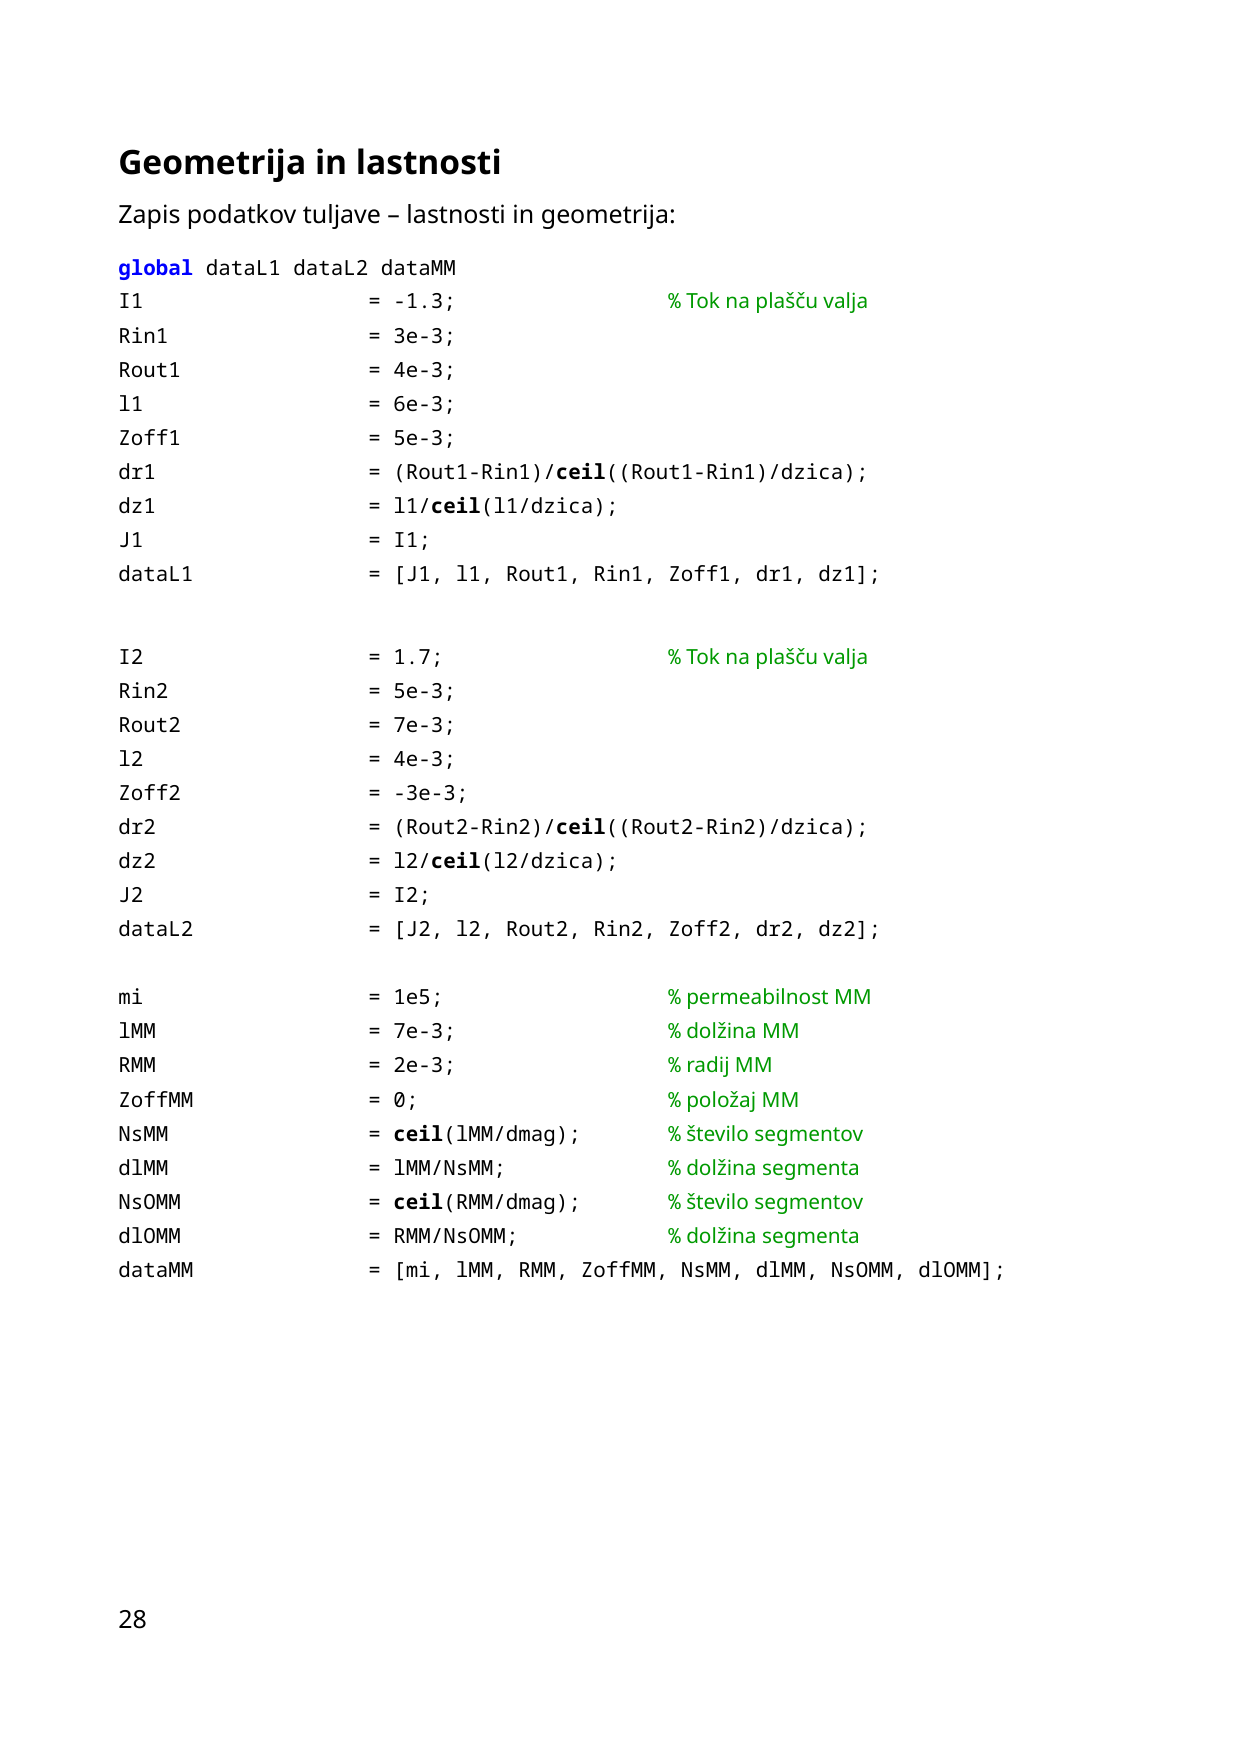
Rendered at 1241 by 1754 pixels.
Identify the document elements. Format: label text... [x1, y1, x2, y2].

text I2 = 1.7; % Tok na plašču valja Rin2 = 5e-3; Rout2 = 7e-3; l2 = 4e-3; Zoff2 = -3e-3; dr2 = (Rout2-Rin2)/ceil((Rout2-Rin2)/dzica); dz2 = l2/ceil(l2/dzica); J2 = I2; dataL2 = [J2, l2, Rout2, Rin2, Zoff2, dr2, dz2]; mi = 1e5; % permeabilnost MM lMM = 7e-3; % dolžina MM RMM = 2e-3; % radij MM ZoffMM = 0; % položaj MM NsMM = ceil(lMM/dmag); % število segmentov dlMM = lMM/NsMM; % dolžina segmenta NsOMM = ceil(RMM/dmag); % število segmentov dlOMM = RMM/NsOMM; % dolžina segmenta dataMM = [mi, lMM, RMM, ZoffMM, NsMM, dlMM, NsOMM, dlOMM]; [118, 608, 1122, 1283]
subtitle Geometrija in lastnosti [118, 139, 1122, 185]
text Zapis podatkov tuljave – lastnosti in geometrija: [118, 197, 1122, 231]
text global dataL1 dataL2 dataMM I1 = -1.3; % Tok na plašču valja Rin1 = 3e-3; Rout1 = 4e-3; l1 = 6e-3; Zoff1 = 5e-3; dr1 = (Rout1-Rin1)/ceil((Rout1-Rin1)/dzica); dz1 = l1/ceil(l1/dzica); J1 = I1; dataL1 = [J1, l1, Rout1, Rin1, Zoff1, dr1, dz1]; [118, 253, 1122, 588]
